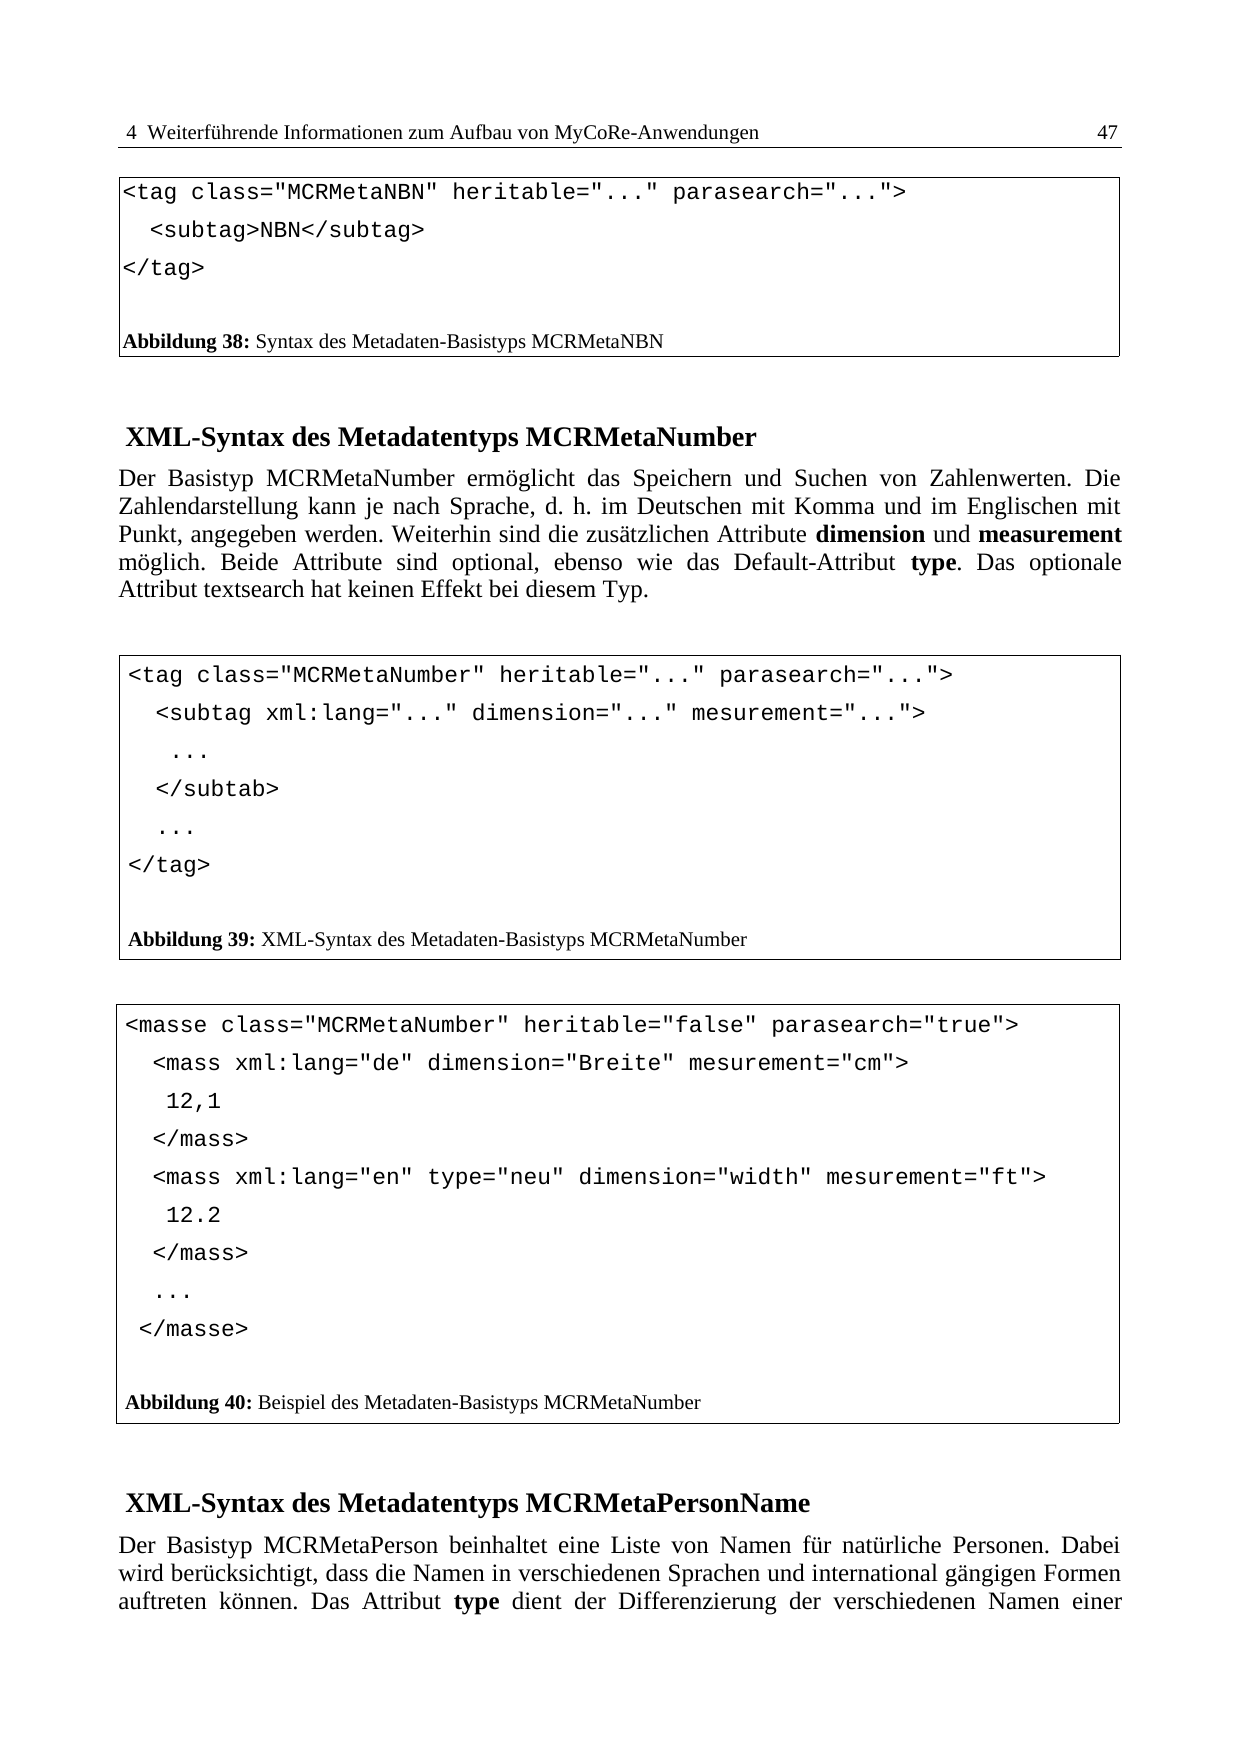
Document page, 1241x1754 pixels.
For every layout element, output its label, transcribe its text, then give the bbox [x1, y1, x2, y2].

text <subtag xml:lang="..." dimension="..." mesurement="..."> [128, 701, 1111, 728]
text </masse> [125, 1317, 1110, 1343]
text ... [125, 1279, 1110, 1305]
text Abbildung 40: Beispiel des Metadaten-Basistyps MCRMetaNumber [125, 1391, 1110, 1414]
text ... [128, 739, 1111, 766]
text </mass> [125, 1127, 1110, 1153]
text </subtab> [128, 777, 1111, 804]
text ... [128, 816, 1111, 842]
text 12.2 [125, 1203, 1110, 1229]
text <tag class="MCRMetaNBN" heritable="..." parasearch="..."> [122, 180, 1116, 206]
text </tag> [122, 256, 1116, 282]
text <mass xml:lang="de" dimension="Breite" mesurement="cm"> [125, 1051, 1110, 1077]
subtitle XML-Syntax des Metadatentyps MCRMetaPersonName [118, 1488, 1122, 1519]
text Der Basistyp MCRMetaNumber ermöglicht das Speichern und Suchen von Zahlenwerten. Die Zahlendarstellung kann je nach Sprache, d. h. im Deutschen mit Komma und im Englischen mit Punkt, angegeben werden. Weiterhin sind die zusätzlichen Attribute dimension und measurement möglich. Beide Attribute sind optional, ebenso wie das Default-Attribut type. Das optionale Attribut textsearch hat keinen Effekt bei diesem Typ. [118, 464, 1122, 603]
text <tag class="MCRMetaNumber" heritable="..." parasearch="..."> [128, 663, 1111, 690]
text 12,1 [125, 1089, 1110, 1115]
text [120, 178, 1119, 356]
text <subtag>NBN</subtag> [122, 218, 1116, 244]
text Abbildung 39: XML-Syntax des Metadaten-Basistyps MCRMetaNumber [128, 928, 1111, 951]
text </mass> [125, 1241, 1110, 1267]
text Der Basistyp MCRMetaPerson beinhaltet eine Liste von Namen für natürliche Personen. Dabei wird berücksichtigt, dass die Namen in verschiedenen Sprachen und international gängigen Formen auftreten können. Das Attribut type dient der Differenzierung der verschiedenen Namen einer [118, 1531, 1122, 1614]
text Abbildung 38: Syntax des Metadaten-Basistyps MCRMetaNBN [122, 330, 1116, 353]
text </tag> [128, 853, 1111, 880]
subtitle XML-Syntax des Metadatentyps MCRMetaNumber [118, 421, 1122, 452]
text <masse class="MCRMetaNumber" heritable="false" parasearch="true"> [125, 1013, 1110, 1039]
text <mass xml:lang="en" type="neu" dimension="width" mesurement="ft"> [125, 1165, 1110, 1191]
